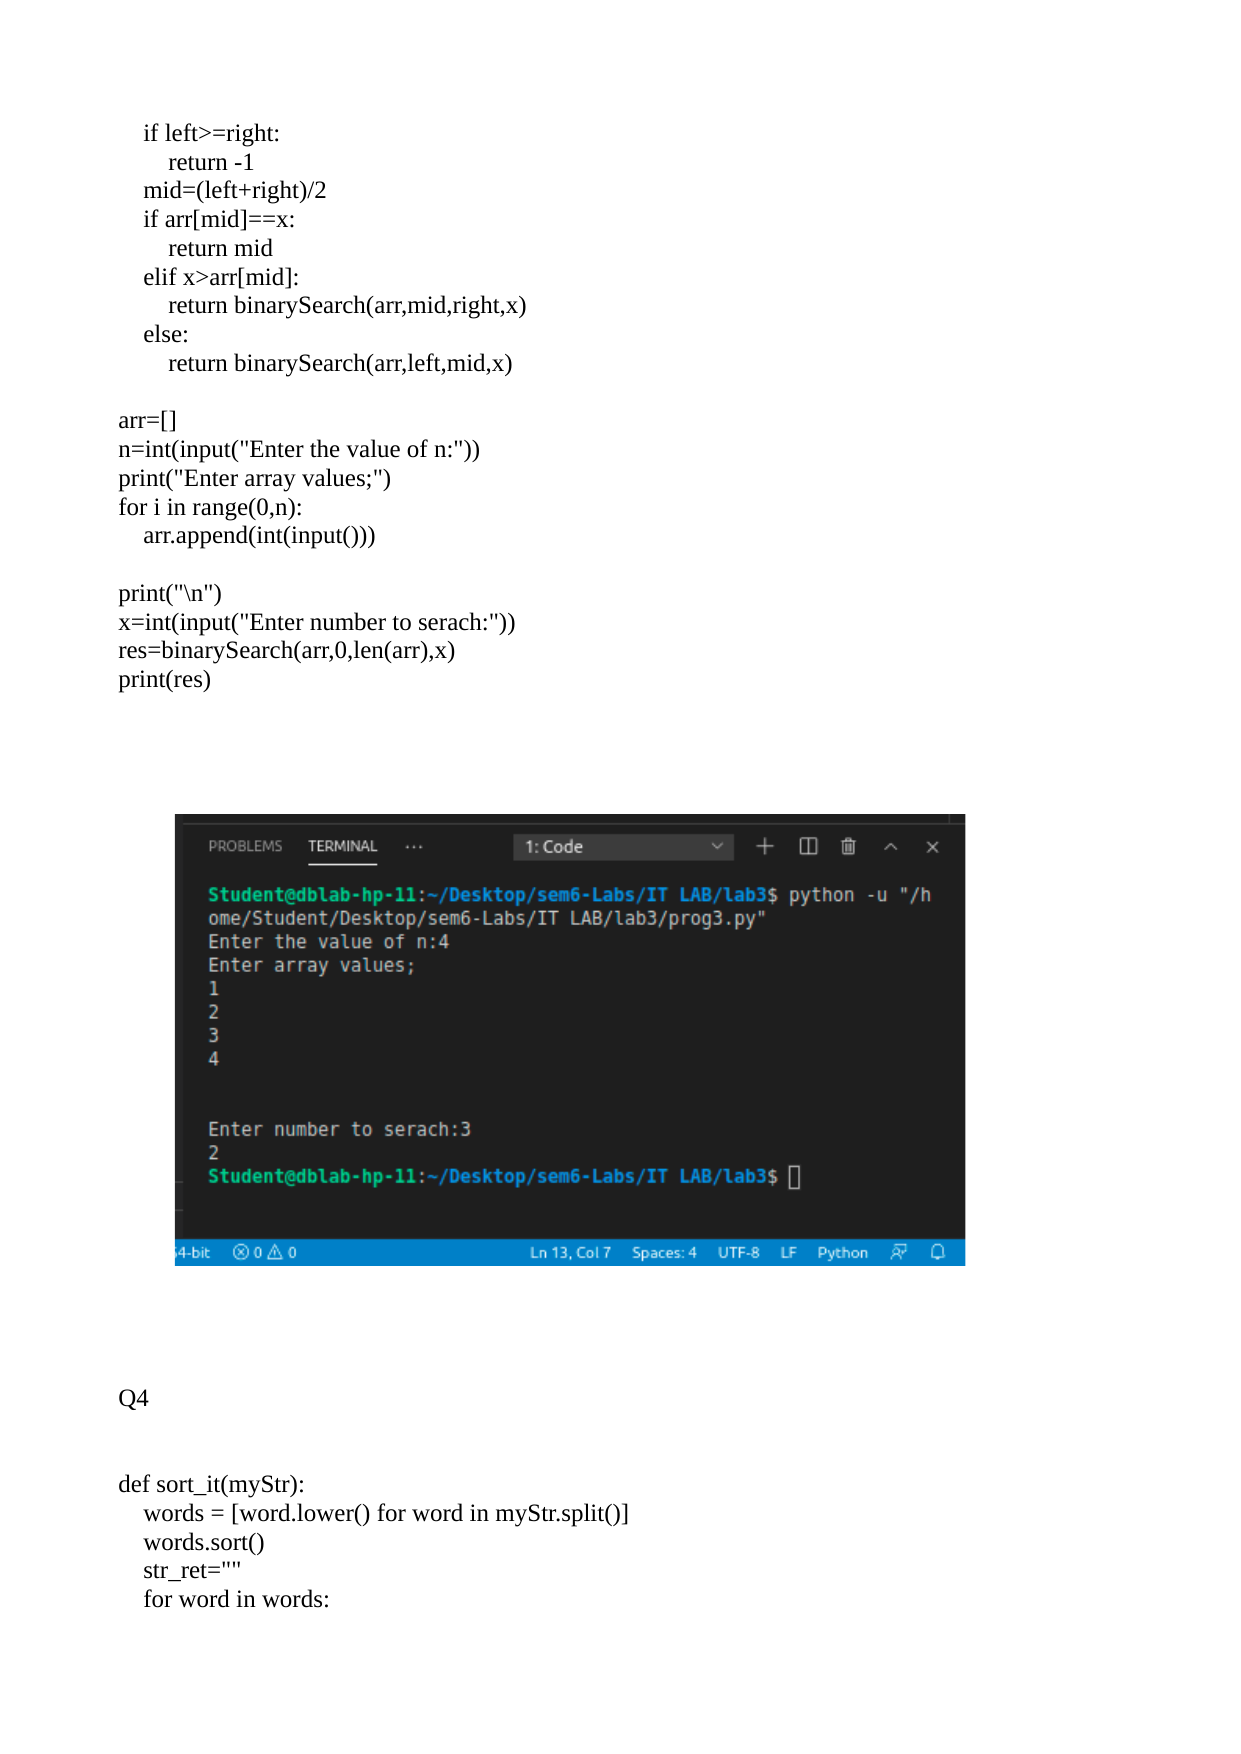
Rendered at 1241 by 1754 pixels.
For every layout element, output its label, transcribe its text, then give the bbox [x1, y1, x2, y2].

text print("\n") [118, 578, 1122, 607]
text return binarySearch(arr,left,mid,x) [118, 348, 1122, 377]
text return -1 [118, 147, 1122, 176]
text if left>=right: [118, 118, 1122, 147]
text print("Enter array values;") [118, 463, 1122, 492]
text words.sort() [118, 1527, 1122, 1556]
text elif x>arr[mid]: [118, 262, 1122, 291]
text def sort_it(myStr): [118, 1469, 1122, 1498]
text Q4 [118, 1383, 1122, 1412]
text return binarySearch(arr,mid,right,x) [118, 291, 1122, 319]
text print(res) [118, 664, 1122, 693]
text x=int(input("Enter number to serach:")) [118, 607, 1122, 636]
text else: [118, 319, 1122, 348]
text for word in words: [118, 1584, 1122, 1613]
text arr=[] [118, 406, 1122, 434]
text str_ret="" [118, 1556, 1122, 1584]
text return mid [118, 233, 1122, 262]
text if arr[mid]==x: [118, 204, 1122, 233]
text for i in range(0,n): [118, 492, 1122, 521]
text words = [word.lower() for word in myStr.split()] [118, 1498, 1122, 1527]
text mid=(left+right)/2 [118, 176, 1122, 204]
text res=binarySearch(arr,0,len(arr),x) [118, 636, 1122, 664]
picture [174, 814, 966, 1266]
text arr.append(int(input())) [118, 521, 1122, 549]
text n=int(input("Enter the value of n:")) [118, 434, 1122, 463]
